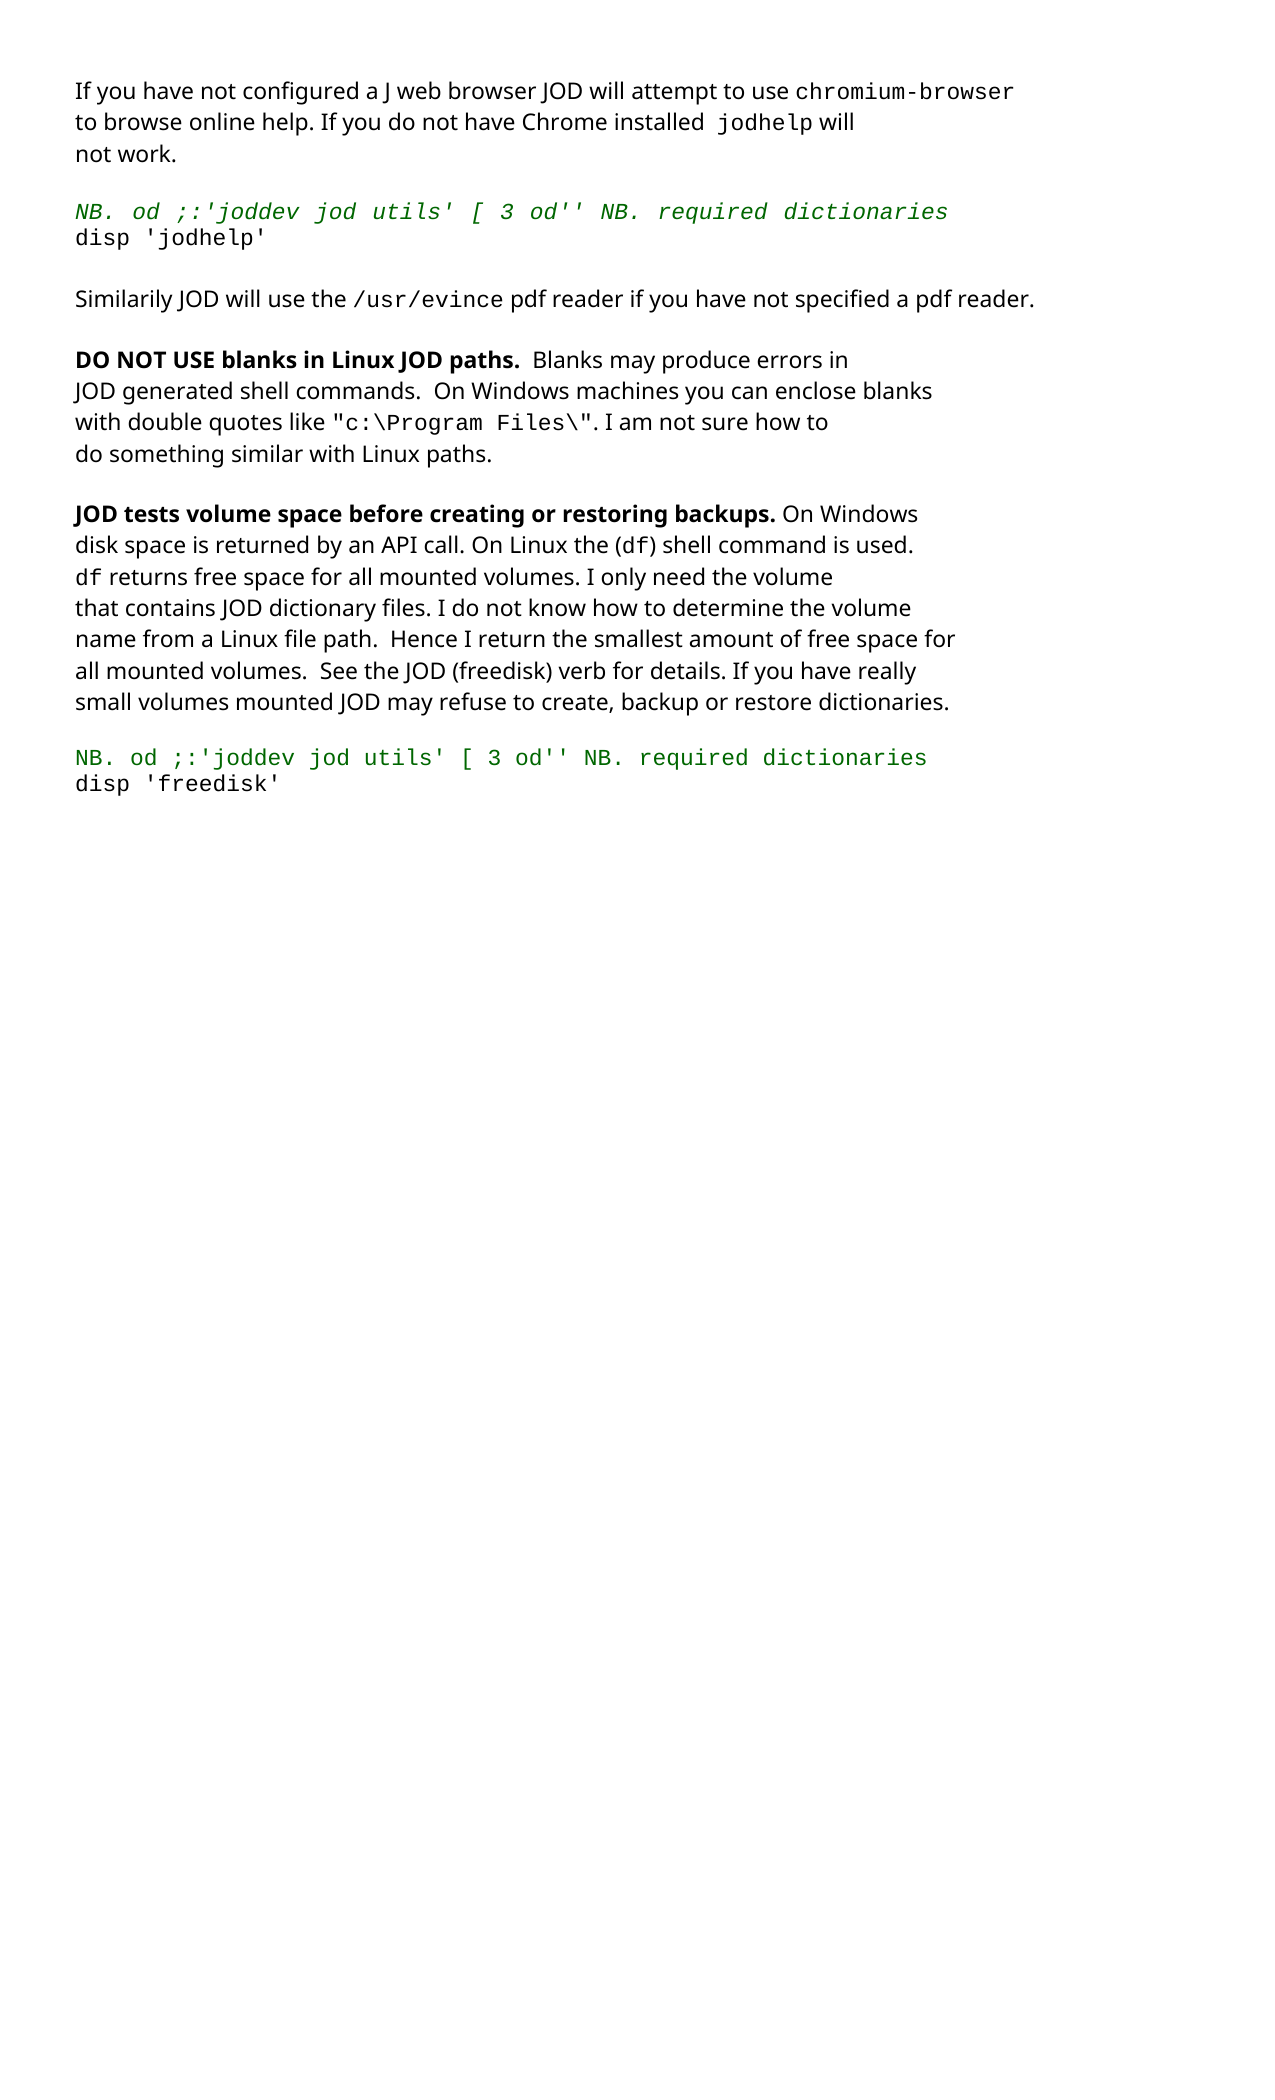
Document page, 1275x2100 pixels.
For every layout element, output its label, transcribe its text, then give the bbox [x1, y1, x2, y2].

text DO NOT USE blanks in Linux JOD paths. Blanks may produce errors in JOD generated shell commands. On Windows machines you can enclose blanks with double quotes like "c:\Program Files\". I am not sure how to do something similar with Linux paths. [75, 344, 1200, 469]
text JOD tests volume space before creating or restoring backups. On Windows disk space is returned by an API call. On Linux the (df) shell command is used. df returns free space for all mounted volumes. I only need the volume that contains JOD dictionary files. I do not know how to determine the volume name from a Linux file path. Hence I return the smallest amount of free space for all mounted volumes. See the JOD (freedisk) verb for details. If you have really small volumes mounted JOD may refuse to create, backup or restore dictionaries. [75, 498, 1200, 717]
text If you have not configured a J web browser JOD will attempt to use chromium-browser to browse online help. If you do not have Chrome installed jodhelp will not work. NB. od ;:'joddev jod utils' [ 3 od'' NB. required dictionaries disp 'jodhelp' Similarily JOD will use the /usr/evince pdf reader if you have not specified a pdf reader. [75, 75, 1200, 315]
text NB. od ;:'joddev jod utils' [ 3 od'' NB. required dictionaries disp 'freedisk' [75, 746, 1200, 798]
